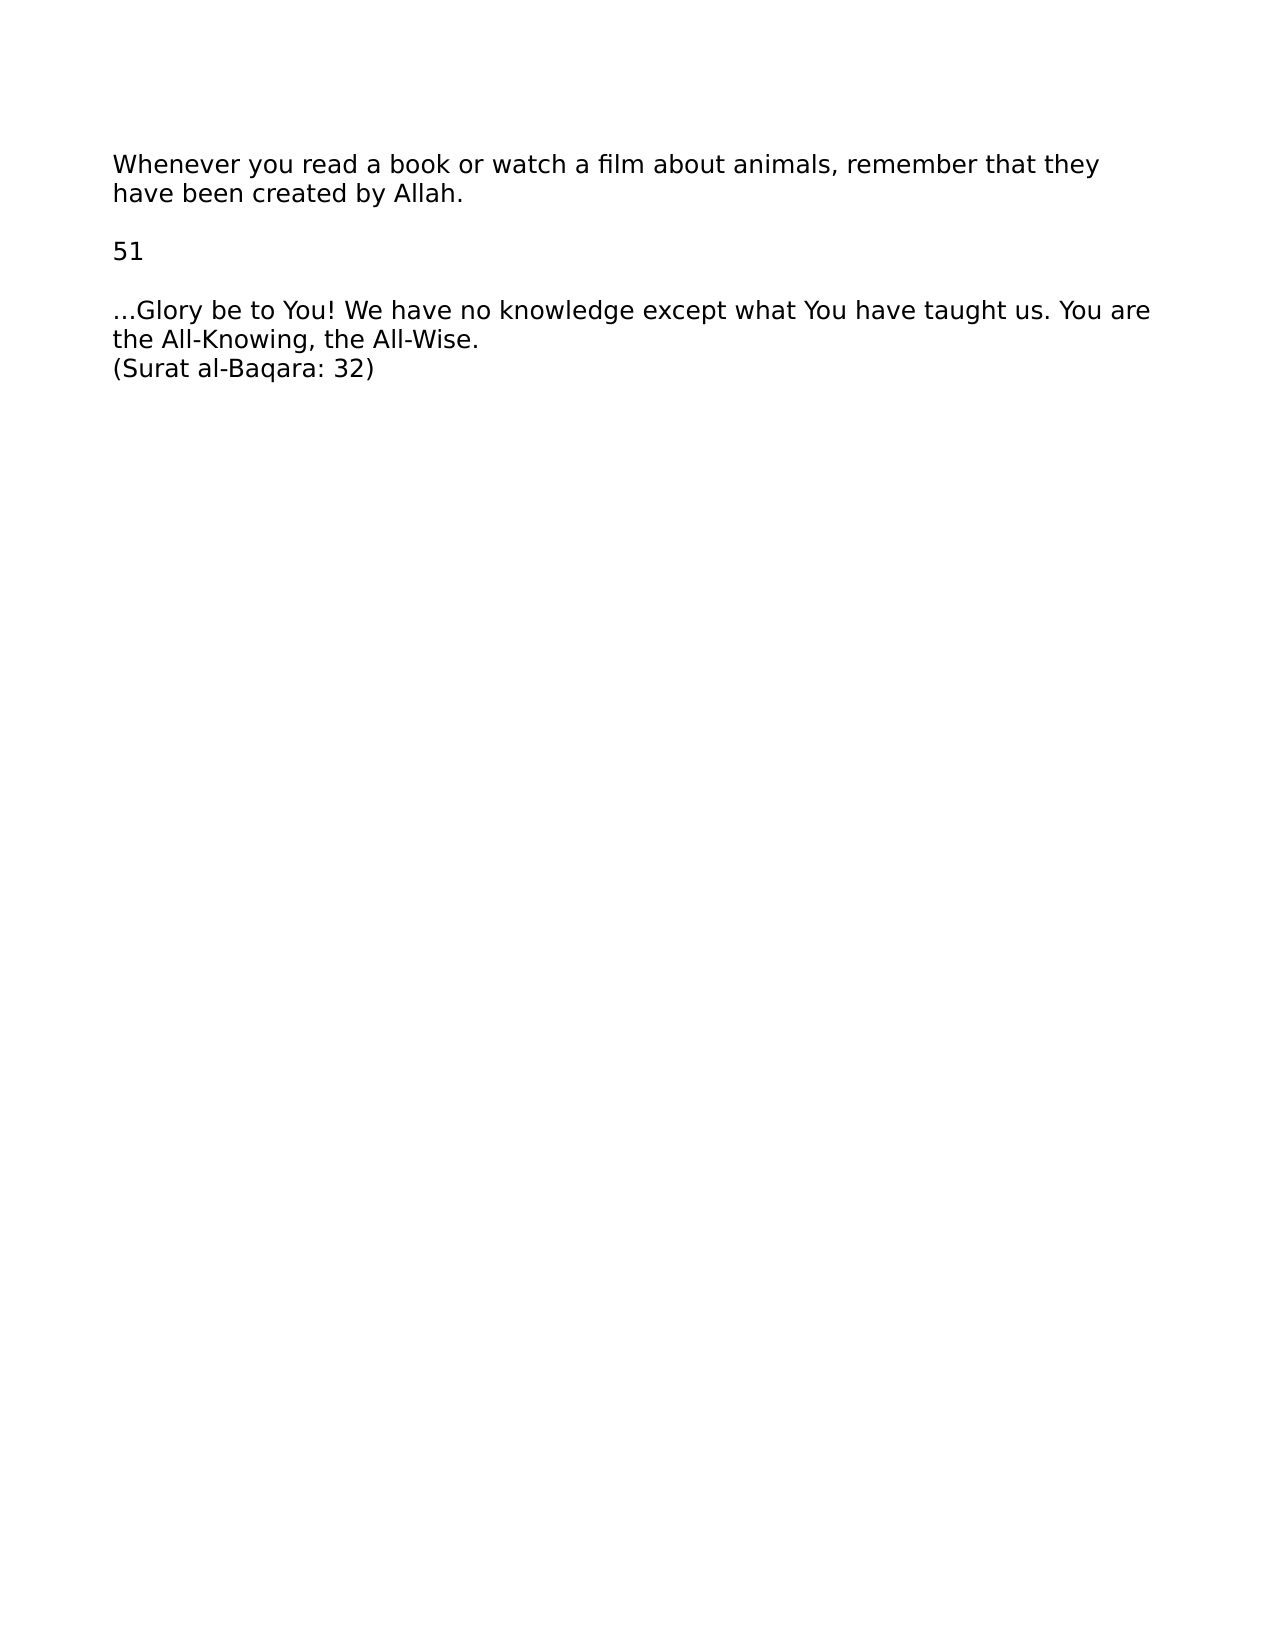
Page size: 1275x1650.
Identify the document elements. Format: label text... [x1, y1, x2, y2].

text ...Glory be to You! We have no knowledge except what You have taught us. You are the All-Knowing, the All-Wise. [112, 296, 1162, 354]
text Whenever you read a book or watch a film about animals, remember that they have been created by Allah. [112, 150, 1162, 208]
text 51 [112, 237, 1162, 267]
text (Surat al-Baqara: 32) [112, 354, 1162, 383]
